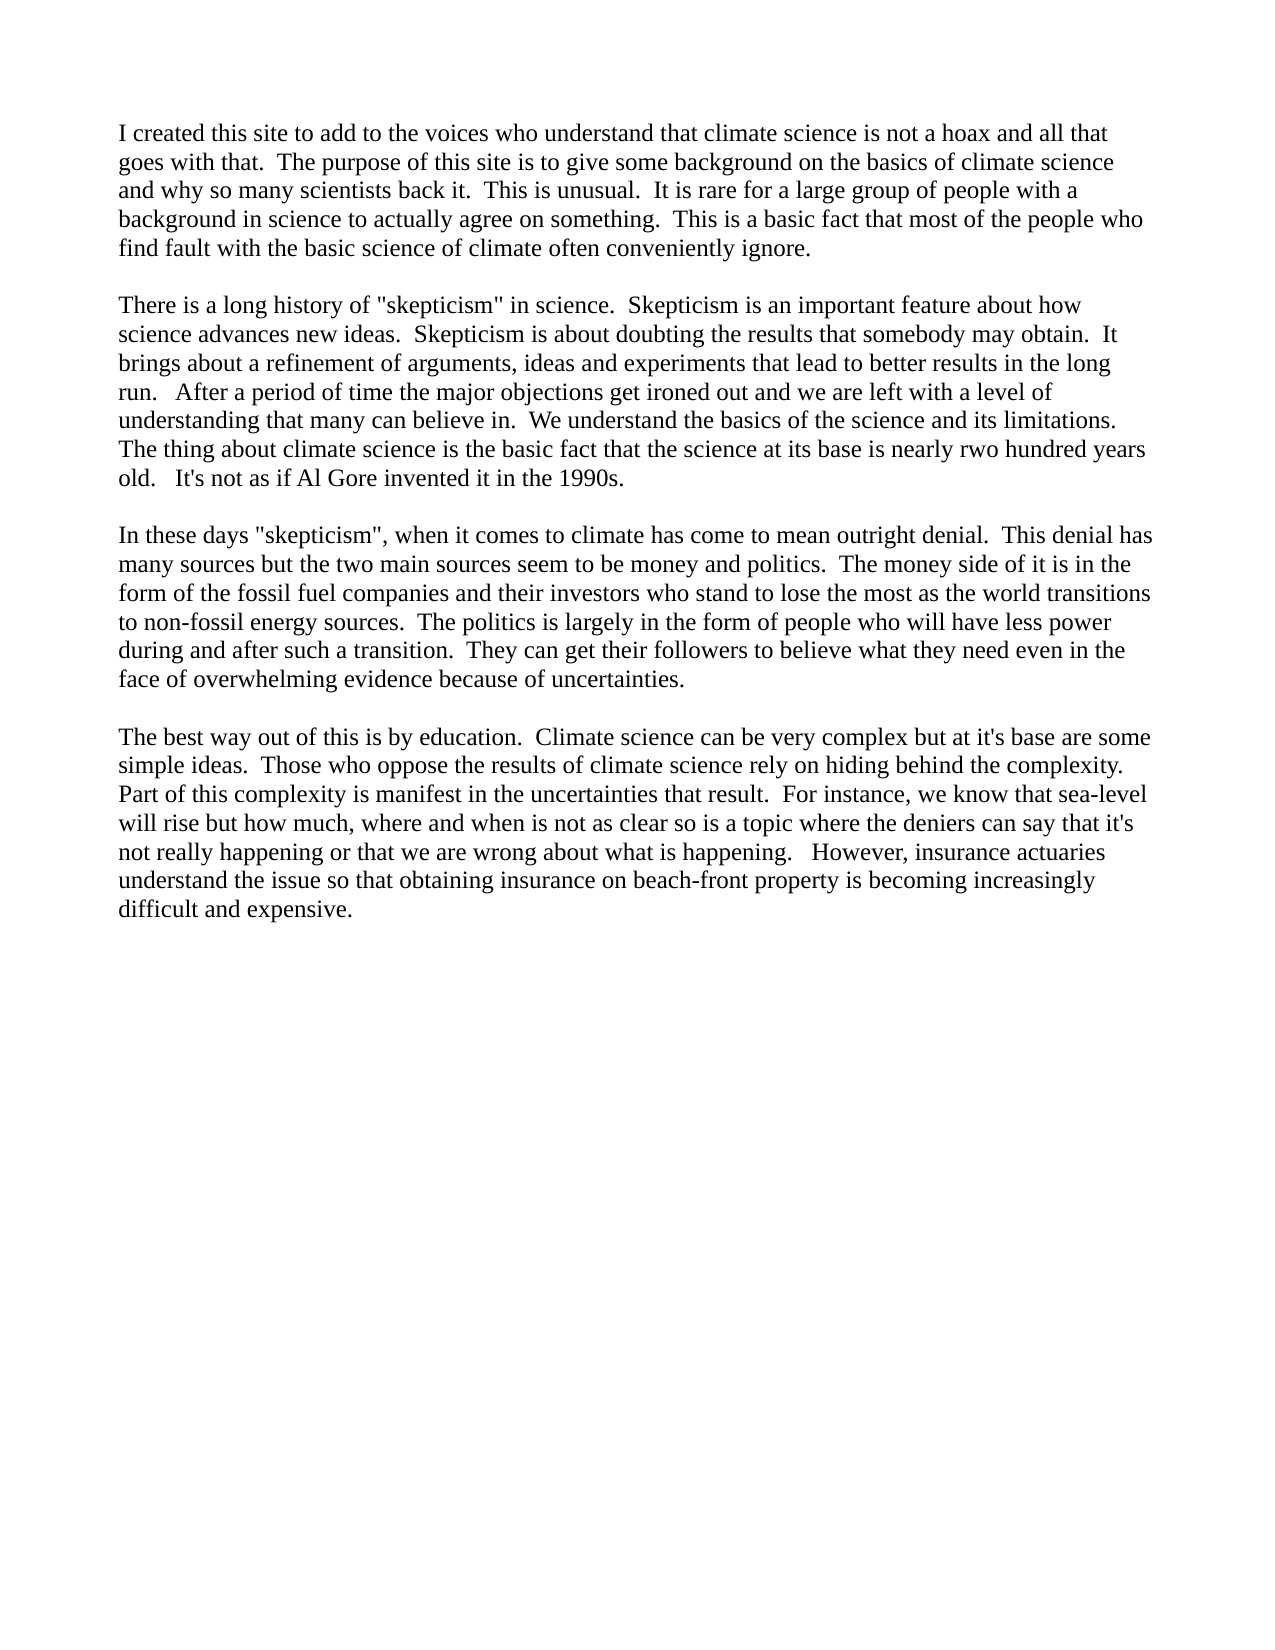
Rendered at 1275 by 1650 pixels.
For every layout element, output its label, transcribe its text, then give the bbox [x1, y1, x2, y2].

text In these days "skepticism", when it comes to climate has come to mean outright denial. This denial has many sources but the two main sources seem to be money and politics. The money side of it is in the form of the fossil fuel companies and their investors who stand to lose the most as the world transitions to non-fossil energy sources. The politics is largely in the form of people who will have less power during and after such a transition. They can get their followers to believe what they need even in the face of overwhelming evidence because of uncertainties. [118, 521, 1157, 693]
text I created this site to add to the voices who understand that climate science is not a hoax and all that goes with that. The purpose of this site is to give some background on the basics of climate science and why so many scientists back it. This is unusual. It is rare for a large group of people with a background in science to actually agree on something. This is a basic fact that most of the people who find fault with the basic science of climate often conveniently ignore. [118, 118, 1157, 262]
text There is a long history of "skepticism" in science. Skepticism is an important feature about how science advances new ideas. Skepticism is about doubting the results that somebody may obtain. It brings about a refinement of arguments, ideas and experiments that lead to better results in the long run. After a period of time the major objections get ironed out and we are left with a level of understanding that many can believe in. We understand the basics of the science and its limitations. The thing about climate science is the basic fact that the science at its base is nearly rwo hundred years old. It's not as if Al Gore invented it in the 1990s. [118, 291, 1157, 492]
text The best way out of this is by education. Climate science can be very complex but at it's base are some simple ideas. Those who oppose the results of climate science rely on hiding behind the complexity. Part of this complexity is manifest in the uncertainties that result. For instance, we know that sea-level will rise but how much, where and when is not as clear so is a topic where the deniers can say that it's not really happening or that we are wrong about what is happening. However, insurance actuaries understand the issue so that obtaining insurance on beach-front property is becoming increasingly difficult and expensive. [118, 722, 1157, 923]
